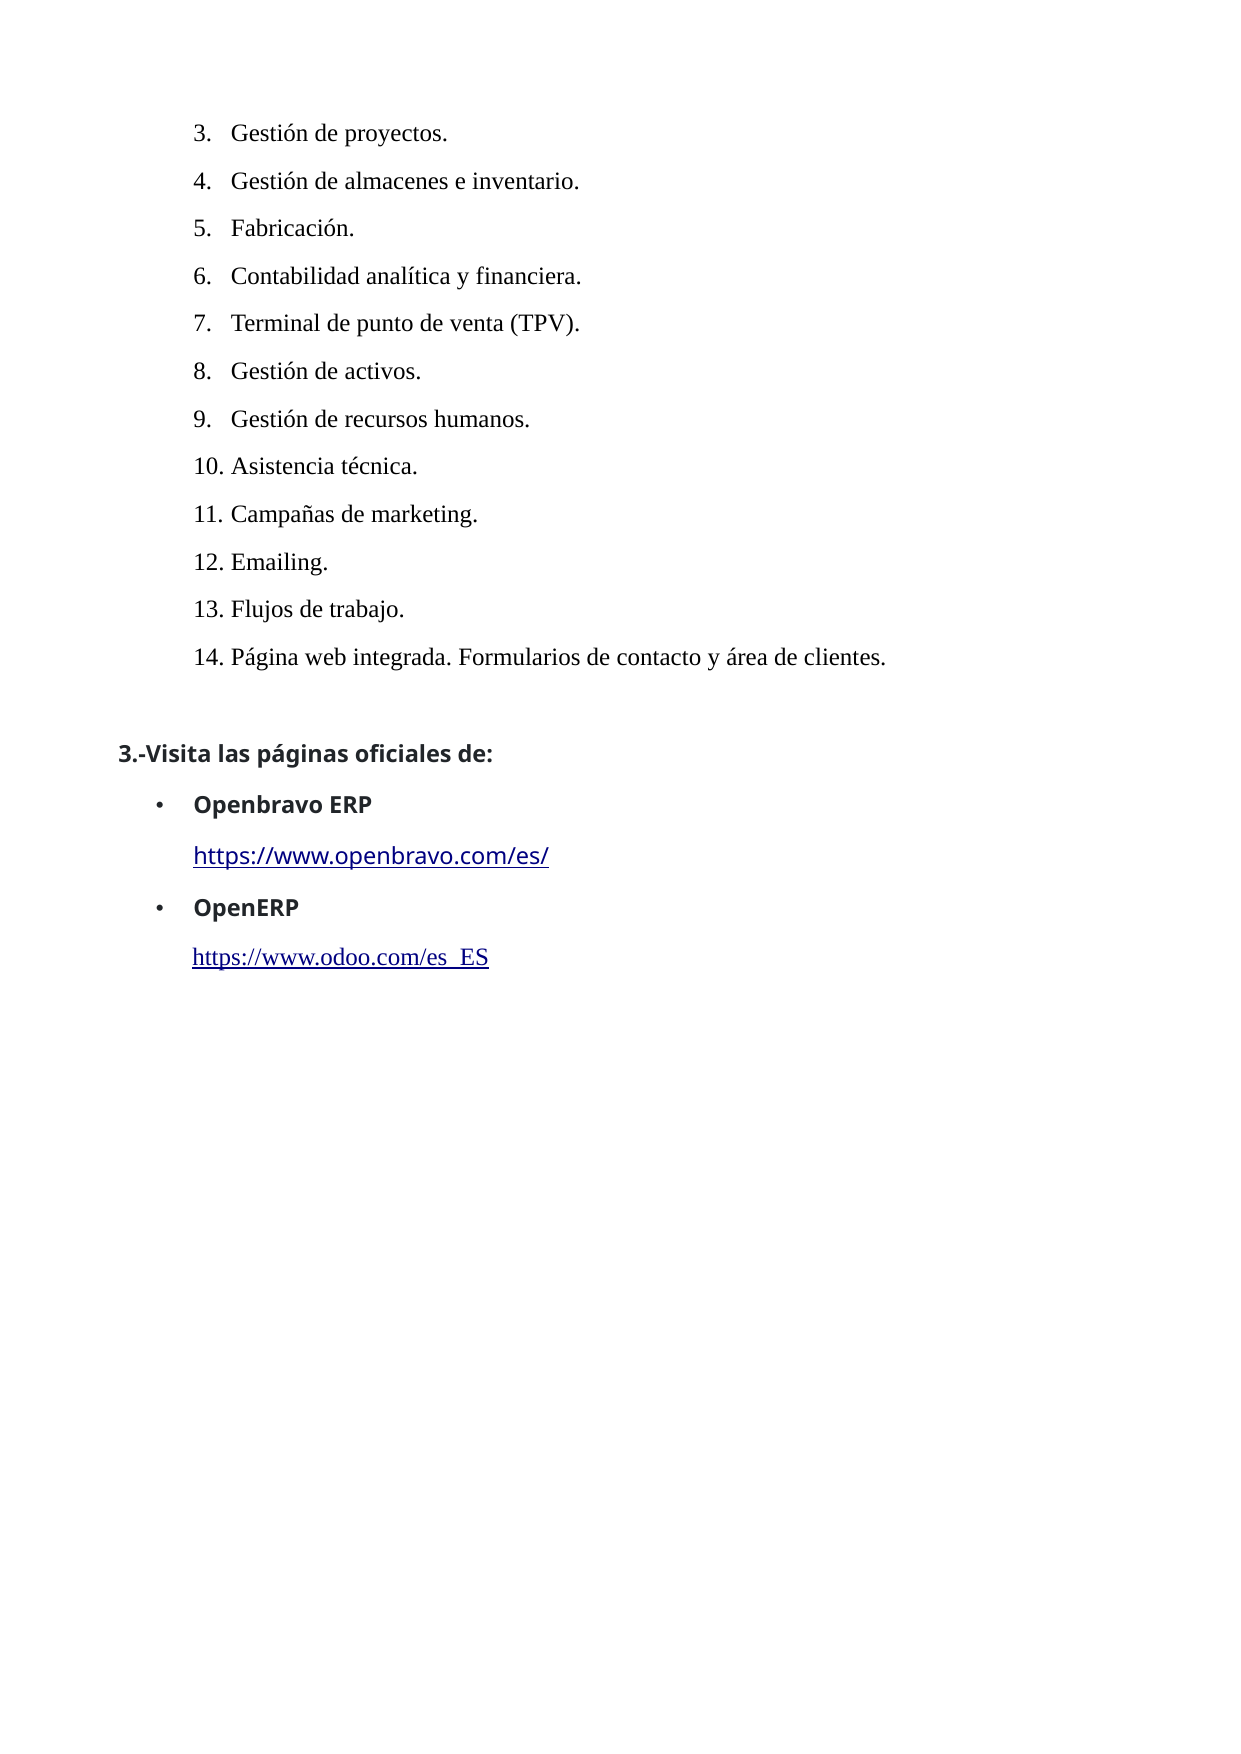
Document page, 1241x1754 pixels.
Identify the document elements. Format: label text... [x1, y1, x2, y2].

list Gestión de proyectos. [193, 118, 1122, 147]
list Página web integrada. Formularios de contacto y área de clientes. [193, 642, 1122, 671]
list OpenERP [156, 891, 1122, 923]
list https://www.openbravo.com/es/ [156, 840, 1122, 872]
list Gestión de almacenes e inventario. [193, 166, 1122, 194]
list Gestión de recursos humanos. [193, 404, 1122, 432]
text https://www.odoo.com/es_ES [118, 942, 1122, 971]
list Contabilidad analítica y financiera. [193, 261, 1122, 290]
list Gestión de activos. [193, 356, 1122, 385]
list Asistencia técnica. [193, 451, 1122, 480]
list Flujos de trabajo. [193, 594, 1122, 623]
list Fabricación. [193, 213, 1122, 242]
list Emailing. [193, 547, 1122, 575]
list Campañas de marketing. [193, 499, 1122, 528]
list Openbravo ERP [156, 788, 1122, 820]
text 3.-Visita las páginas oficiales de: [118, 737, 1122, 769]
list Terminal de punto de venta (TPV). [193, 308, 1122, 337]
